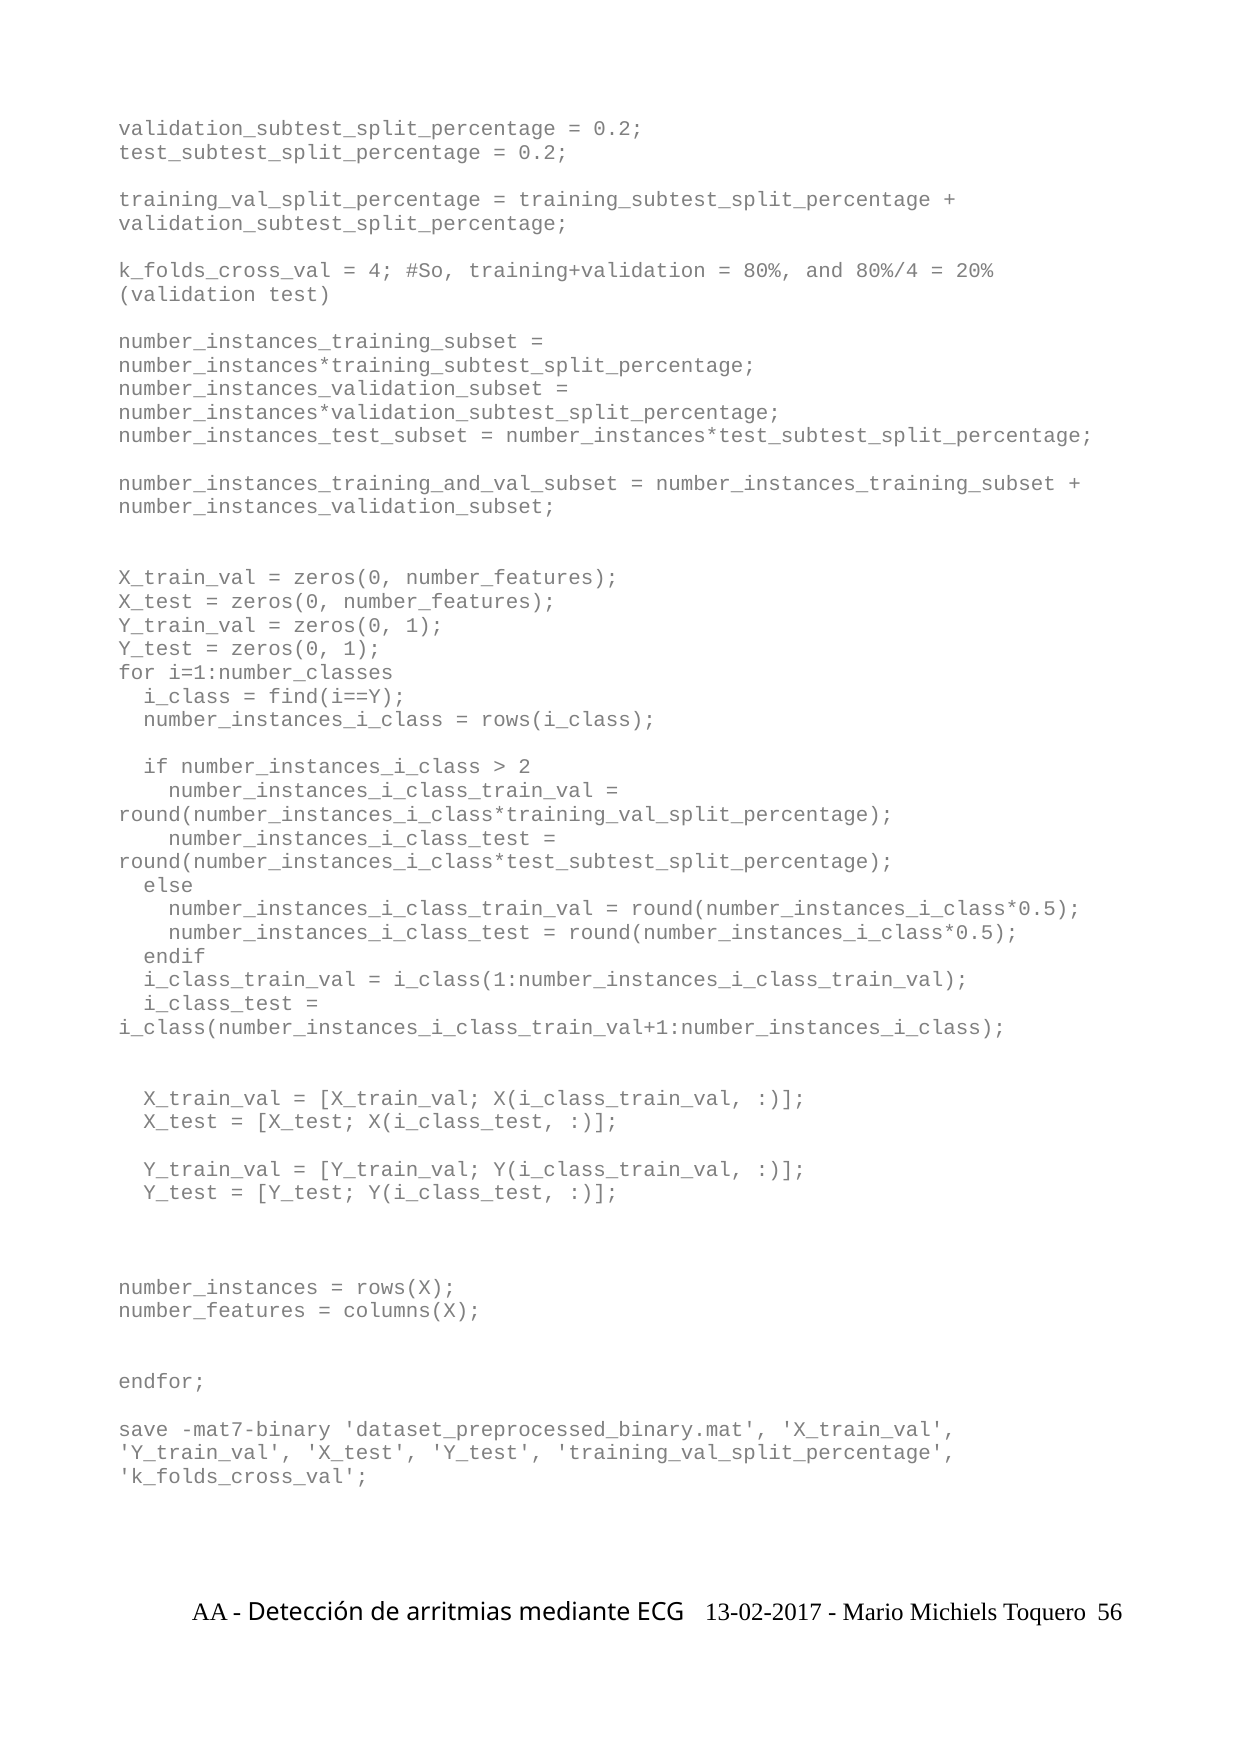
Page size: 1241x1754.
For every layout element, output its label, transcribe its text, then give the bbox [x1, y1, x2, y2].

text Y_train_val = zeros(0, 1); [118, 615, 1122, 638]
text number_instances = rows(X); [118, 1277, 1122, 1300]
text number_instances_i_class_train_val = round(number_instances_i_class*training_val_split_percentage); [118, 780, 1122, 827]
text i_class = find(i==Y); [118, 686, 1122, 709]
text X_train_val = zeros(0, number_features); [118, 567, 1122, 591]
text for i=1:number_classes [118, 662, 1122, 686]
text i_class_train_val = i_class(1:number_instances_i_class_train_val); [118, 969, 1122, 993]
text number_instances_training_and_val_subset = number_instances_training_subset + number_instances_validation_subset; [118, 473, 1122, 520]
text k_folds_cross_val = 4; #So, training+validation = 80%, and 80%/4 = 20% (validation test) [118, 260, 1122, 307]
text number_instances_test_subset = number_instances*test_subtest_split_percentage; [118, 426, 1122, 449]
text number_instances_i_class_test = round(number_instances_i_class*test_subtest_split_percentage); [118, 827, 1122, 875]
text if number_instances_i_class > 2 [118, 757, 1122, 780]
text endfor; [118, 1371, 1122, 1395]
text number_instances_i_class_train_val = round(number_instances_i_class*0.5); [118, 898, 1122, 922]
text X_test = zeros(0, number_features); [118, 591, 1122, 615]
text save -mat7-binary 'dataset_preprocessed_binary.mat', 'X_train_val', 'Y_train_val', 'X_test', 'Y_test', 'training_val_split_percentage', 'k_folds_cross_val'; [118, 1419, 1122, 1489]
text Y_train_val = [Y_train_val; Y(i_class_train_val, :)]; [118, 1158, 1122, 1182]
text validation_subtest_split_percentage = 0.2; [118, 118, 1122, 142]
text Y_test = [Y_test; Y(i_class_test, :)]; [118, 1182, 1122, 1206]
text endif [118, 946, 1122, 969]
text number_features = columns(X); [118, 1300, 1122, 1324]
text test_subtest_split_percentage = 0.2; [118, 142, 1122, 165]
text training_val_split_percentage = training_subtest_split_percentage + validation_subtest_split_percentage; [118, 189, 1122, 236]
text i_class_test = i_class(number_instances_i_class_train_val+1:number_instances_i_class); [118, 993, 1122, 1040]
text Y_test = zeros(0, 1); [118, 638, 1122, 662]
text number_instances_i_class_test = round(number_instances_i_class*0.5); [118, 922, 1122, 946]
text number_instances_validation_subset = number_instances*validation_subtest_split_percentage; [118, 378, 1122, 426]
text number_instances_i_class = rows(i_class); [118, 709, 1122, 733]
text X_train_val = [X_train_val; X(i_class_train_val, :)]; [118, 1088, 1122, 1111]
text number_instances_training_subset = number_instances*training_subtest_split_percentage; [118, 331, 1122, 378]
text else [118, 875, 1122, 898]
text X_test = [X_test; X(i_class_test, :)]; [118, 1111, 1122, 1135]
